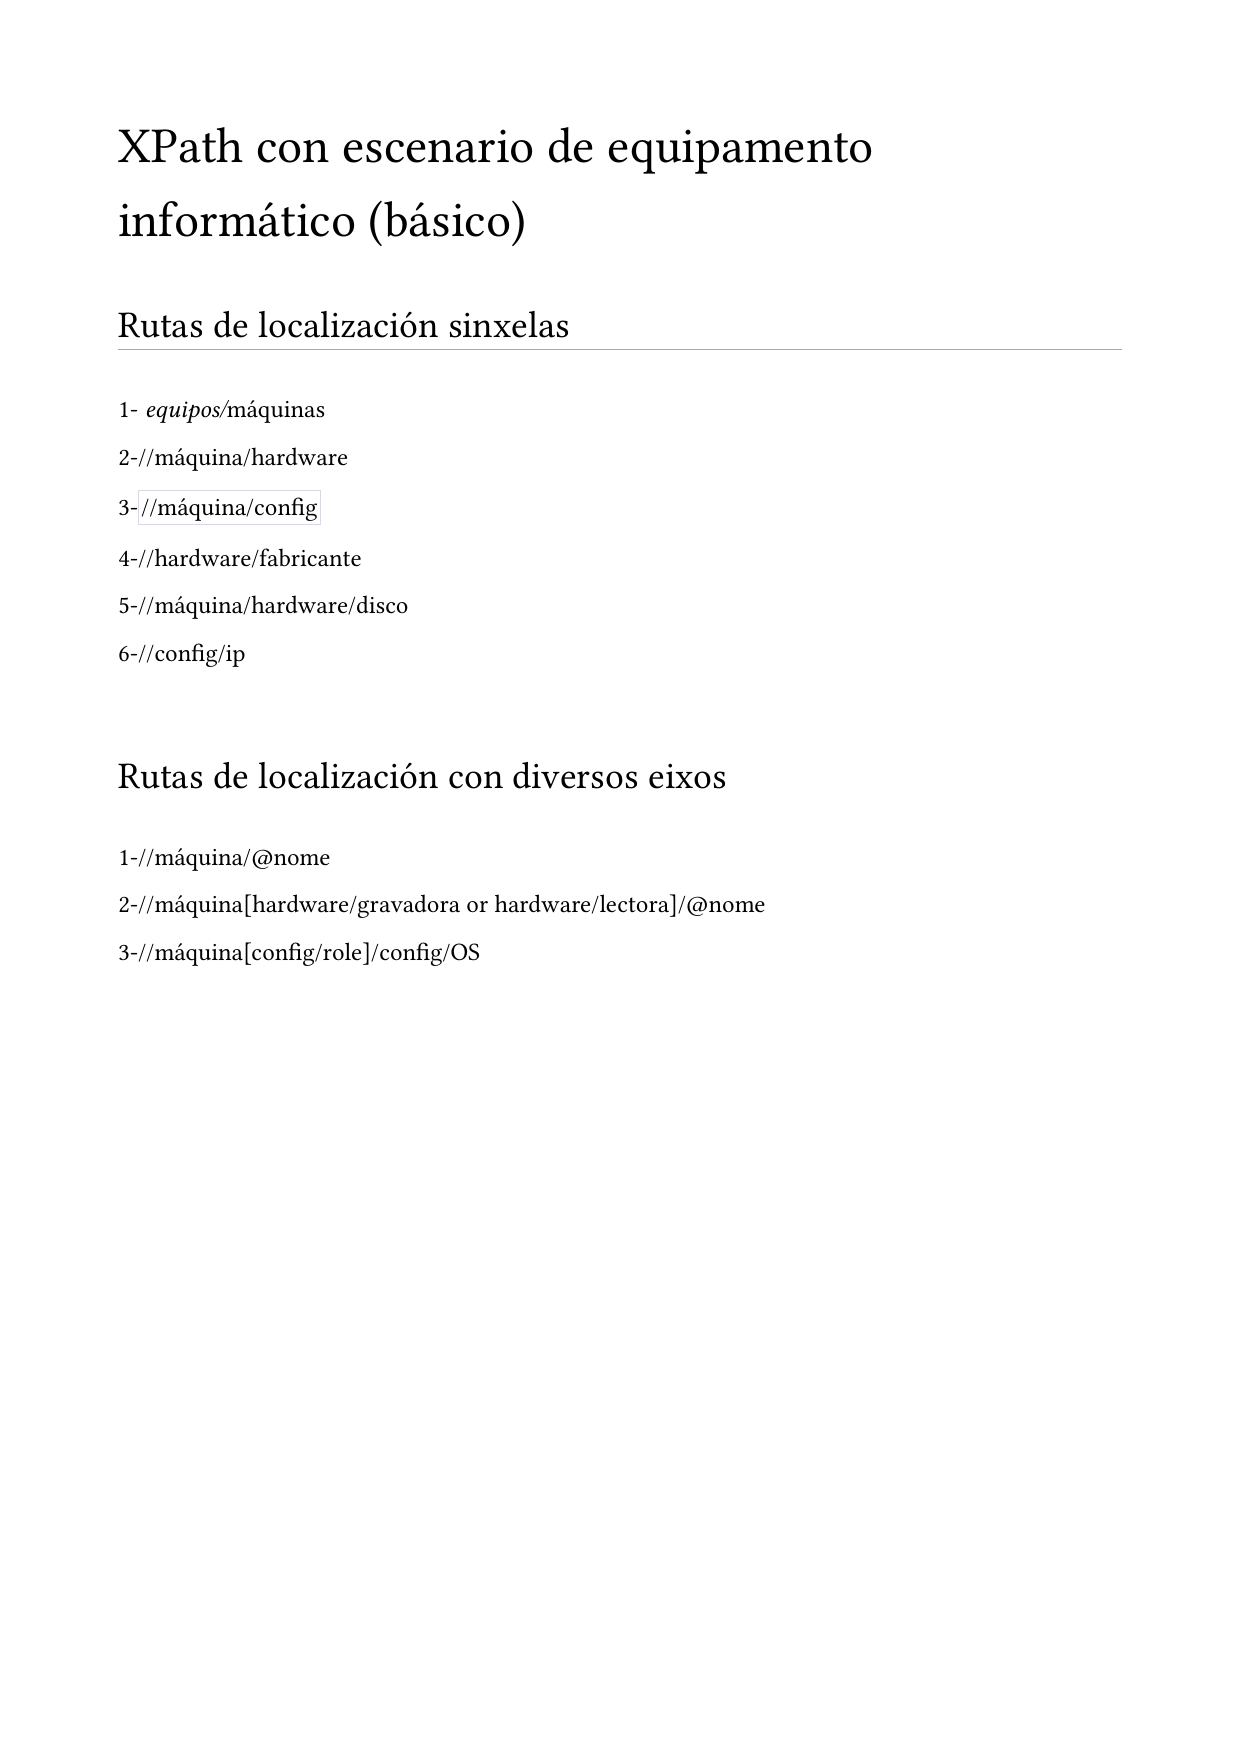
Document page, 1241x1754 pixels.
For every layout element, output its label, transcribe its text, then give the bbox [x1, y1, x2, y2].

text //máquina/config [139, 491, 320, 524]
text 4-//hardware/fabricante [118, 544, 1122, 573]
subtitle Rutas de localización sinxelas [118, 303, 1122, 349]
subtitle Rutas de localización con diversos eixos [118, 755, 1122, 797]
text 2-//máquina/hardware [118, 442, 1122, 471]
subtitle XPath con escenario de equipamento informático (básico) [118, 118, 1122, 249]
text 6-//config/ip [118, 639, 1122, 667]
text 1-//máquina/@nome [118, 810, 1122, 872]
text [321, 490, 1122, 524]
text 5-//máquina/hardware/disco [118, 592, 1122, 620]
text 3-//máquina[config/role]/config/OS [118, 938, 1122, 966]
text 3- [118, 490, 138, 524]
text 2-//máquina[hardware/gravadora or hardware/lectora]/@nome [118, 890, 1122, 919]
text 1- equipos/máquinas [118, 362, 1122, 424]
